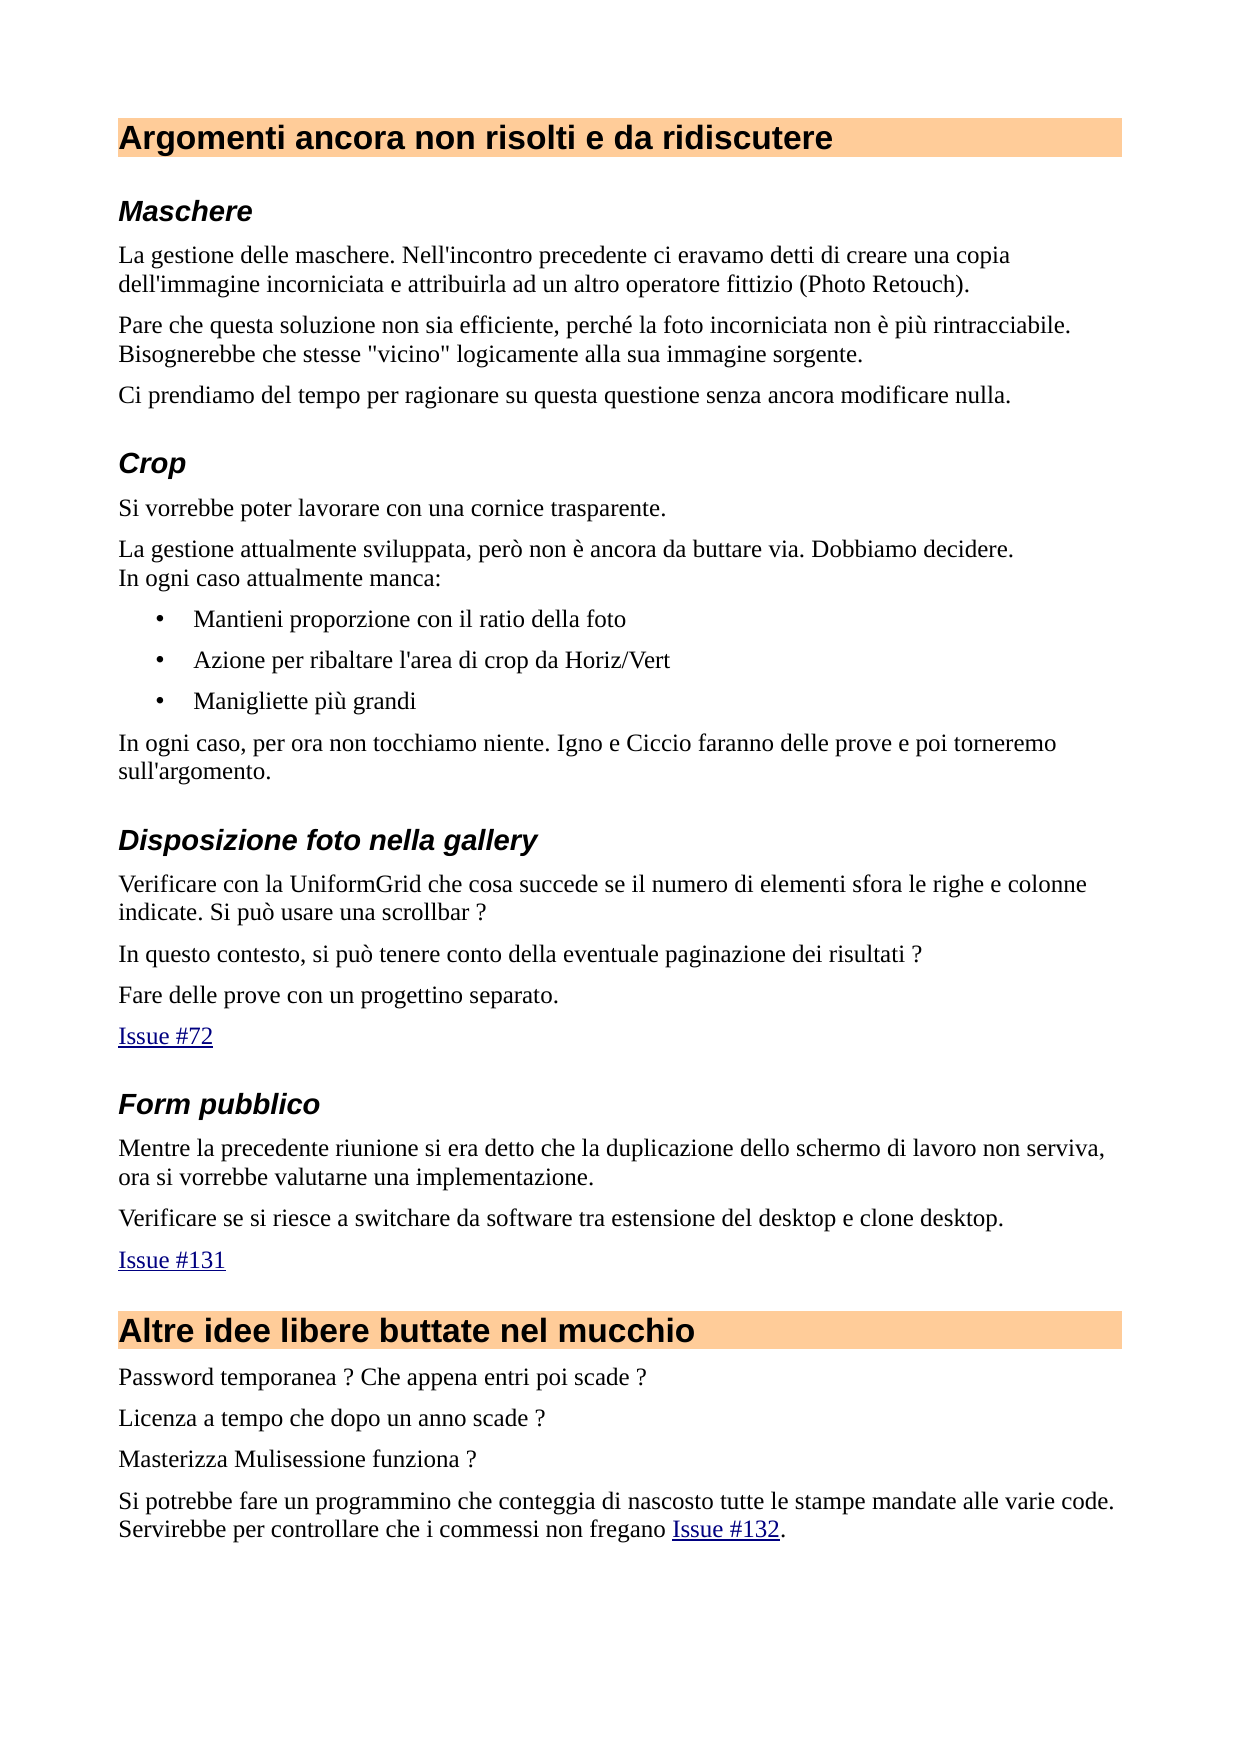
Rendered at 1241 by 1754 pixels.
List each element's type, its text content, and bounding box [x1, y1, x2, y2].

text In questo contesto, si può tenere conto della eventuale paginazione dei risultati ? [118, 939, 1122, 967]
subtitle Form pubblico [118, 1087, 1122, 1121]
subtitle Altre idee libere buttate nel mucchio [118, 1311, 1122, 1349]
text Issue #72 [118, 1021, 1122, 1050]
list Manigliette più grandi [156, 686, 1122, 715]
list Azione per ribaltare l'area di crop da Horiz/Vert [156, 645, 1122, 674]
text Password temporanea ? Che appena entri poi scade ? [118, 1362, 1122, 1391]
text Ci prendiamo del tempo per ragionare su questa questione senza ancora modificare nulla. [118, 380, 1122, 409]
text Si potrebbe fare un programmino che conteggia di nascosto tutte le stampe mandate alle varie code. Servirebbe per controllare che i commessi non fregano Issue #132. [118, 1486, 1122, 1543]
text Verificare se si riesce a switchare da software tra estensione del desktop e clone desktop. [118, 1203, 1122, 1232]
text Issue #131 [118, 1245, 1122, 1273]
subtitle Disposizione foto nella gallery [118, 823, 1122, 856]
subtitle Crop [118, 447, 1122, 480]
text In ogni caso, per ora non tocchiamo niente. Igno e Ciccio faranno delle prove e poi torneremo sull'argomento. [118, 728, 1122, 785]
list Mantieni proporzione con il ratio della foto [156, 604, 1122, 633]
text Fare delle prove con un progettino separato. [118, 980, 1122, 1009]
text Si vorrebbe poter lavorare con una cornice trasparente. [118, 493, 1122, 521]
subtitle Argomenti ancora non risolti e da ridiscutere [118, 118, 1122, 157]
text Licenza a tempo che dopo un anno scade ? [118, 1403, 1122, 1432]
subtitle Maschere [118, 194, 1122, 228]
text Verificare con la UniformGrid che cosa succede se il numero di elementi sfora le righe e colonne indicate. Si può usare una scrollbar ? [118, 869, 1122, 926]
text Masterizza Mulisessione funziona ? [118, 1444, 1122, 1473]
text Mentre la precedente riunione si era detto che la duplicazione dello schermo di lavoro non serviva, ora si vorrebbe valutarne una implementazione. [118, 1133, 1122, 1191]
text La gestione delle maschere. Nell'incontro precedente ci eravamo detti di creare una copia dell'immagine incorniciata e attribuirla ad un altro operatore fittizio (Photo Retouch). [118, 240, 1122, 298]
text Pare che questa soluzione non sia efficiente, perché la foto incorniciata non è più rintracciabile. Bisognerebbe che stesse "vicino" logicamente alla sua immagine sorgente. [118, 310, 1122, 368]
text La gestione attualmente sviluppata, però non è ancora da buttare via. Dobbiamo decidere. In ogni caso attualmente manca: [118, 534, 1122, 591]
